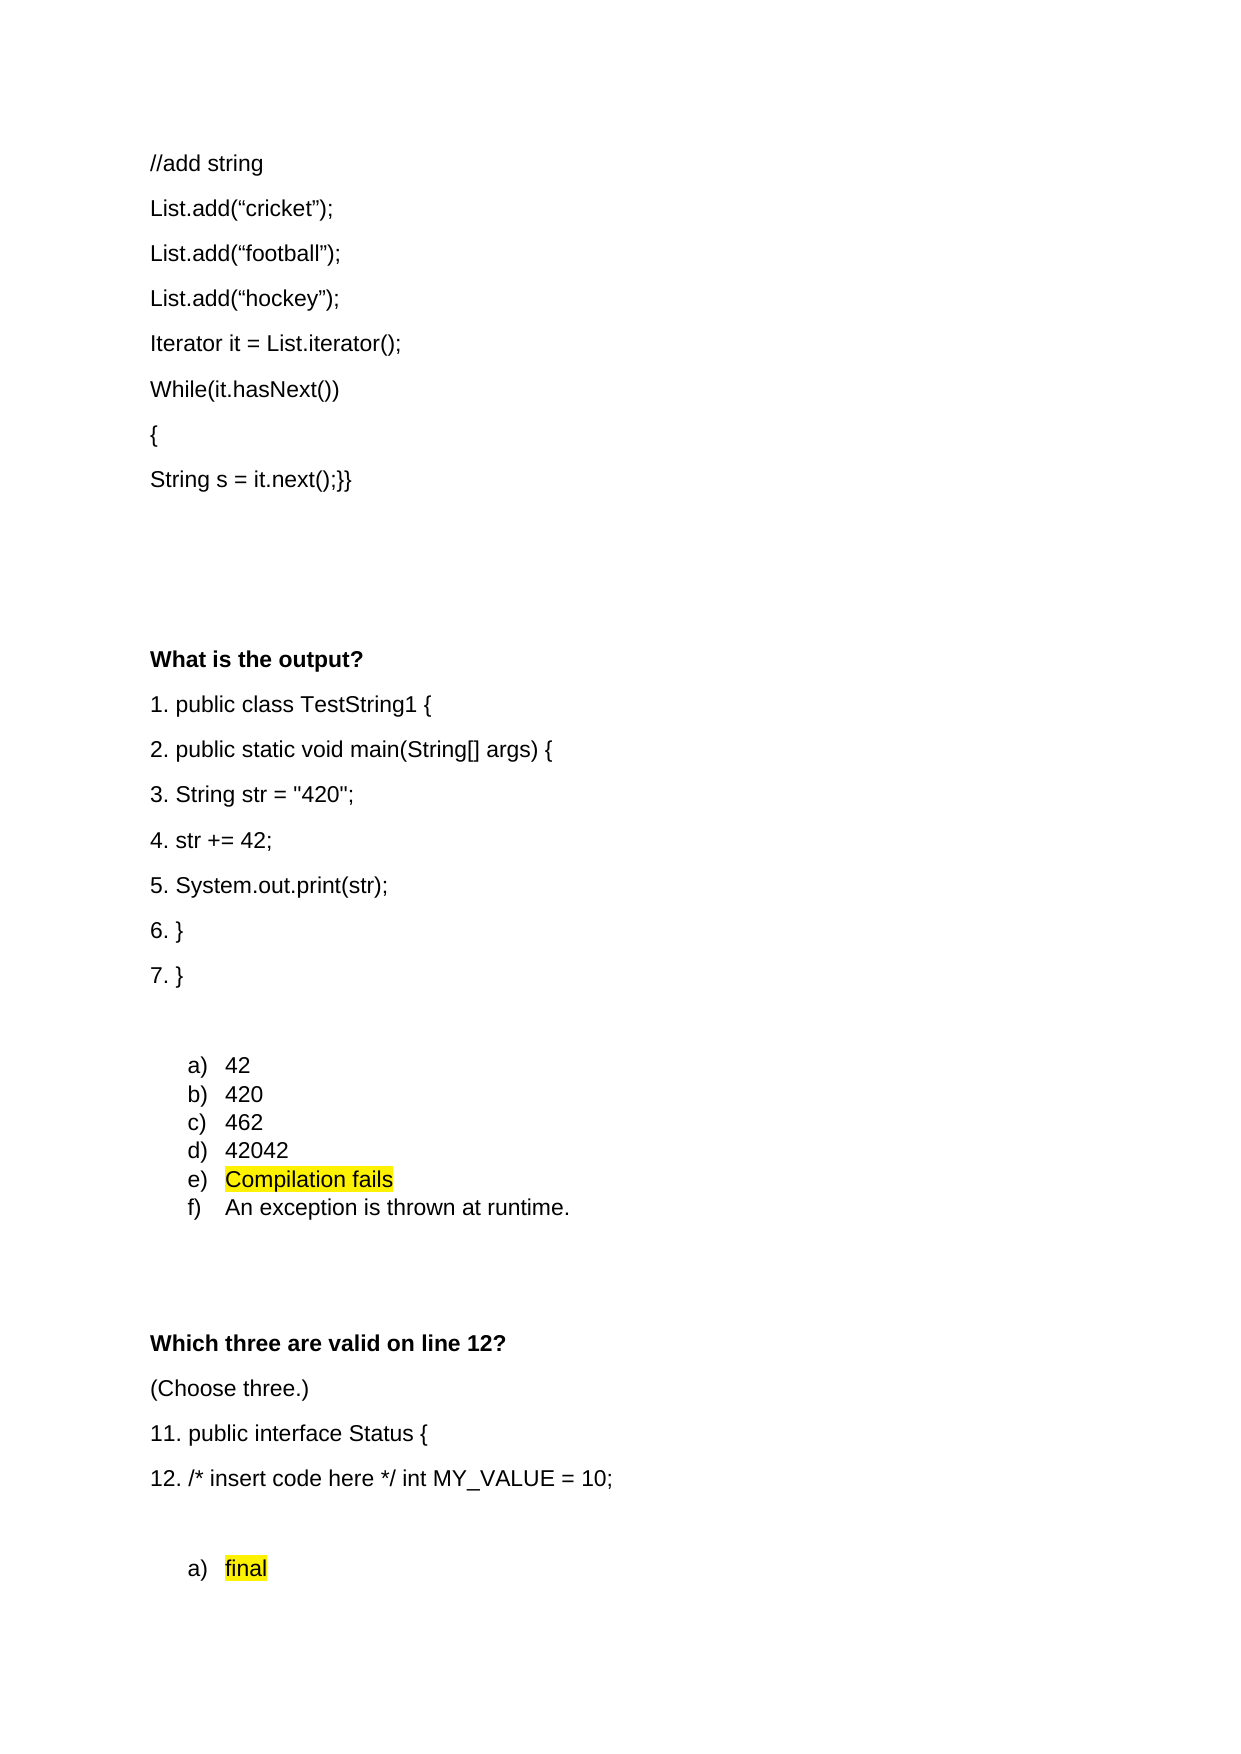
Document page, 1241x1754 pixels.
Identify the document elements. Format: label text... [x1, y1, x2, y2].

text 7. } [150, 962, 1090, 988]
text List.add(“cricket”); [150, 195, 1090, 221]
list 42 [187, 1052, 1090, 1078]
list 462 [187, 1109, 1090, 1135]
list 42042 [187, 1137, 1090, 1164]
text (Choose three.) [150, 1375, 1090, 1401]
list final [187, 1555, 1090, 1581]
list An exception is thrown at runtime. [187, 1194, 1090, 1221]
text 2. public static void main(String[] args) { [150, 736, 1090, 763]
text While(it.hasNext()) [150, 376, 1090, 402]
text 11. public interface Status { [150, 1420, 1090, 1446]
text What is the output? [150, 646, 1090, 672]
text Iterator it = List.iterator(); [150, 330, 1090, 357]
text List.add(“hockey”); [150, 285, 1090, 312]
text 5. System.out.print(str); [150, 872, 1090, 898]
text 1. public class TestString1 { [150, 691, 1090, 718]
text Which three are valid on line 12? [150, 1329, 1090, 1356]
list Compilation fails [187, 1166, 1090, 1192]
text 3. String str = "420"; [150, 781, 1090, 808]
list 420 [187, 1081, 1090, 1107]
text 12. /* insert code here */ int MY_VALUE = 10; [150, 1465, 1090, 1491]
text 6. } [150, 917, 1090, 943]
text String s = it.next();}} [150, 466, 1090, 492]
text List.add(“football”); [150, 240, 1090, 267]
text { [150, 421, 1090, 447]
text //add string [150, 150, 1090, 176]
text 4. str += 42; [150, 827, 1090, 853]
